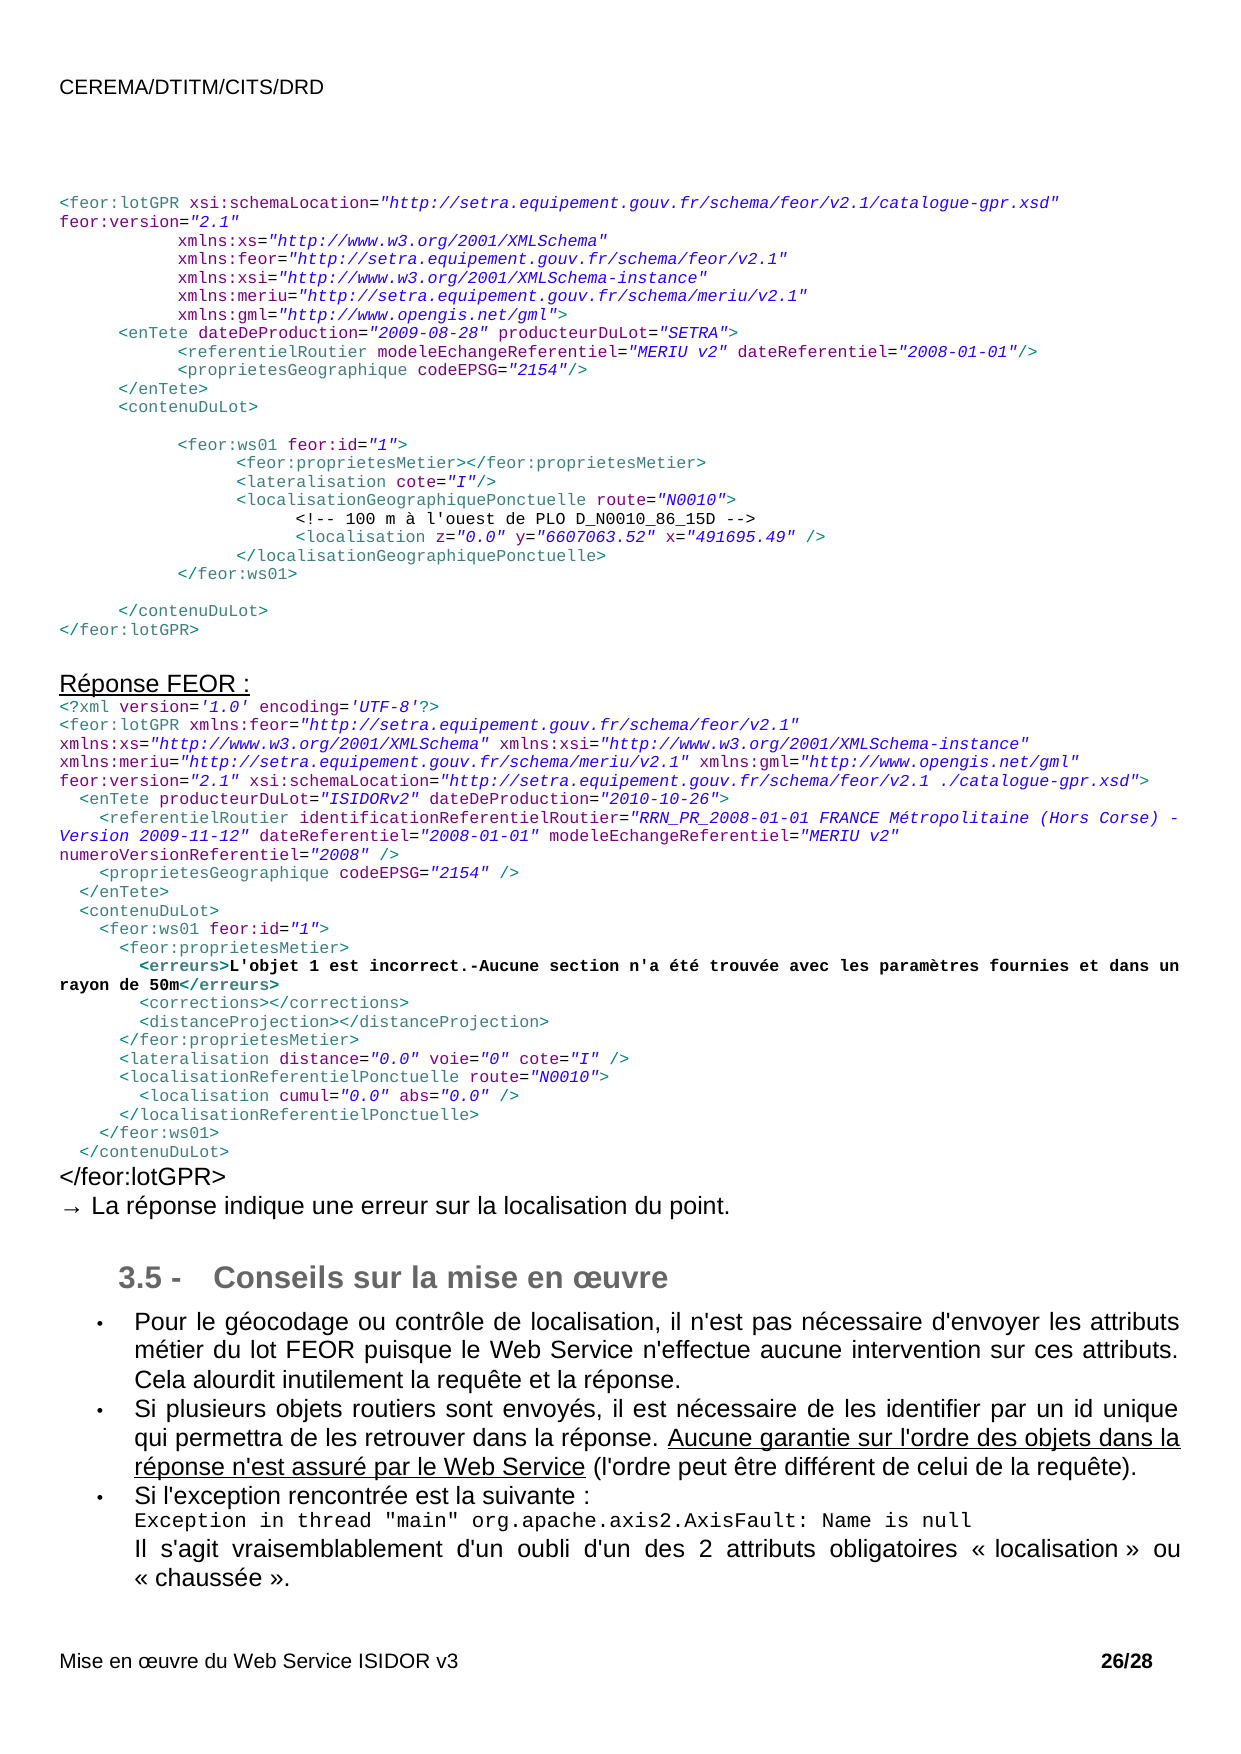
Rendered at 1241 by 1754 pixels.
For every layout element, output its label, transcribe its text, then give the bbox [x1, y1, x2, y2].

list Si plusieurs objets routiers sont envoyés, il est nécessaire de les identifier par un id unique qui permettra de les retrouver dans la réponse. Aucune garantie sur l'ordre des objets dans la réponse n'est assuré par le Web Service (l'ordre peut être différent de celui de la requête). [97, 1393, 1181, 1481]
text <enTete producteurDuLot="ISIDORv2" dateDeProduction="2010-10-26"> [59, 791, 1181, 810]
text <enTete dateDeProduction="2009-08-28" producteurDuLot="SETRA"> [59, 325, 1181, 344]
text </feor:ws01> [59, 1125, 1181, 1143]
list Il s'agit vraisemblablement d'un oubli d'un des 2 attributs obligatoires « localisation » ou « chaussée ». [97, 1534, 1181, 1592]
text <lateralisation cote="I"/> [59, 473, 1181, 492]
text <corrections></corrections> [59, 995, 1181, 1014]
text <localisationGeographiquePonctuelle route="N0010"> [59, 492, 1181, 511]
text <?xml version='1.0' encoding='UTF-8'?> [59, 698, 1181, 717]
text <localisation cumul="0.0" abs="0.0" /> [59, 1088, 1181, 1106]
subtitle Conseils sur la mise en œuvre [118, 1258, 1181, 1294]
text <referentielRoutier modeleEchangeReferentiel="MERIU v2" dateReferentiel="2008-01-01"/> [59, 344, 1181, 362]
text <proprietesGeographique codeEPSG="2154"/> [59, 362, 1181, 381]
text <contenuDuLot> [59, 902, 1181, 921]
text <feor:proprietesMetier></feor:proprietesMetier> [59, 455, 1181, 473]
text </feor:proprietesMetier> [59, 1032, 1181, 1051]
text </localisationGeographiquePonctuelle> [59, 548, 1181, 566]
list Si l'exception rencontrée est la suivante : [97, 1481, 1181, 1510]
text <distanceProjection></distanceProjection> [59, 1014, 1181, 1032]
text xmlns:feor="http://setra.equipement.gouv.fr/schema/feor/v2.1" [59, 251, 1181, 269]
text <erreurs>L'objet 1 est incorrect.-Aucune section n'a été trouvée avec les paramètres fournies et dans un rayon de 50m</erreurs> [59, 958, 1181, 995]
text <feor:ws01 feor:id="1"> [59, 436, 1181, 455]
text <proprietesGeographique codeEPSG="2154" /> [59, 865, 1181, 884]
text <feor:lotGPR xmlns:feor="http://setra.equipement.gouv.fr/schema/feor/v2.1" xmlns:xs="http://www.w3.org/2001/XMLSchema" xmlns:xsi="http://www.w3.org/2001/XMLSchema-instance" xmlns:meriu="http://setra.equipement.gouv.fr/schema/meriu/v2.1" xmlns:gml="http://www.opengis.net/gml" feor:version="2.1" xsi:schemaLocation="http://setra.equipement.gouv.fr/schema/feor/v2.1 ./catalogue-gpr.xsd"> [59, 717, 1181, 791]
list Exception in thread "main" org.apache.axis2.AxisFault: Name is null [97, 1510, 1181, 1534]
text <contenuDuLot> [59, 399, 1181, 418]
text xmlns:xs="http://www.w3.org/2001/XMLSchema" [59, 232, 1181, 251]
text </feor:lotGPR> [59, 1162, 1181, 1191]
text </enTete> [59, 884, 1181, 902]
text </contenuDuLot> [59, 603, 1181, 622]
text </contenuDuLot> [59, 1143, 1181, 1162]
text <feor:proprietesMetier> [59, 939, 1181, 958]
text → La réponse indique une erreur sur la localisation du point. [59, 1191, 1181, 1220]
text </enTete> [59, 381, 1181, 399]
text <referentielRoutier identificationReferentielRoutier="RRN_PR_2008-01-01 FRANCE Métropolitaine (Hors Corse) - Version 2009-11-12" dateReferentiel="2008-01-01" modeleEchangeReferentiel="MERIU v2" numeroVersionReferentiel="2008" /> [59, 810, 1181, 865]
text xmlns:xsi="http://www.w3.org/2001/XMLSchema-instance" [59, 269, 1181, 288]
text <localisationReferentielPonctuelle route="N0010"> [59, 1069, 1181, 1088]
text xmlns:gml="http://www.opengis.net/gml"> [59, 307, 1181, 325]
text </localisationReferentielPonctuelle> [59, 1106, 1181, 1125]
text Réponse FEOR : [59, 669, 1181, 698]
text </feor:lotGPR> [59, 622, 1181, 640]
text <localisation z="0.0" y="6607063.52" x="491695.49" /> [59, 529, 1181, 548]
text </feor:ws01> [59, 566, 1181, 585]
text <lateralisation distance="0.0" voie="0" cote="I" /> [59, 1051, 1181, 1069]
list Pour le géocodage ou contrôle de localisation, il n'est pas nécessaire d'envoyer les attributs métier du lot FEOR puisque le Web Service n'effectue aucune intervention sur ces attributs. Cela alourdit inutilement la requête et la réponse. [97, 1306, 1181, 1393]
text <!-- 100 m à l'ouest de PLO D_N0010_86_15D --> [59, 511, 1181, 529]
text <feor:ws01 feor:id="1"> [59, 921, 1181, 939]
text <feor:lotGPR xsi:schemaLocation="http://setra.equipement.gouv.fr/schema/feor/v2.1/catalogue-gpr.xsd" feor:version="2.1" [59, 195, 1181, 232]
text xmlns:meriu="http://setra.equipement.gouv.fr/schema/meriu/v2.1" [59, 288, 1181, 307]
